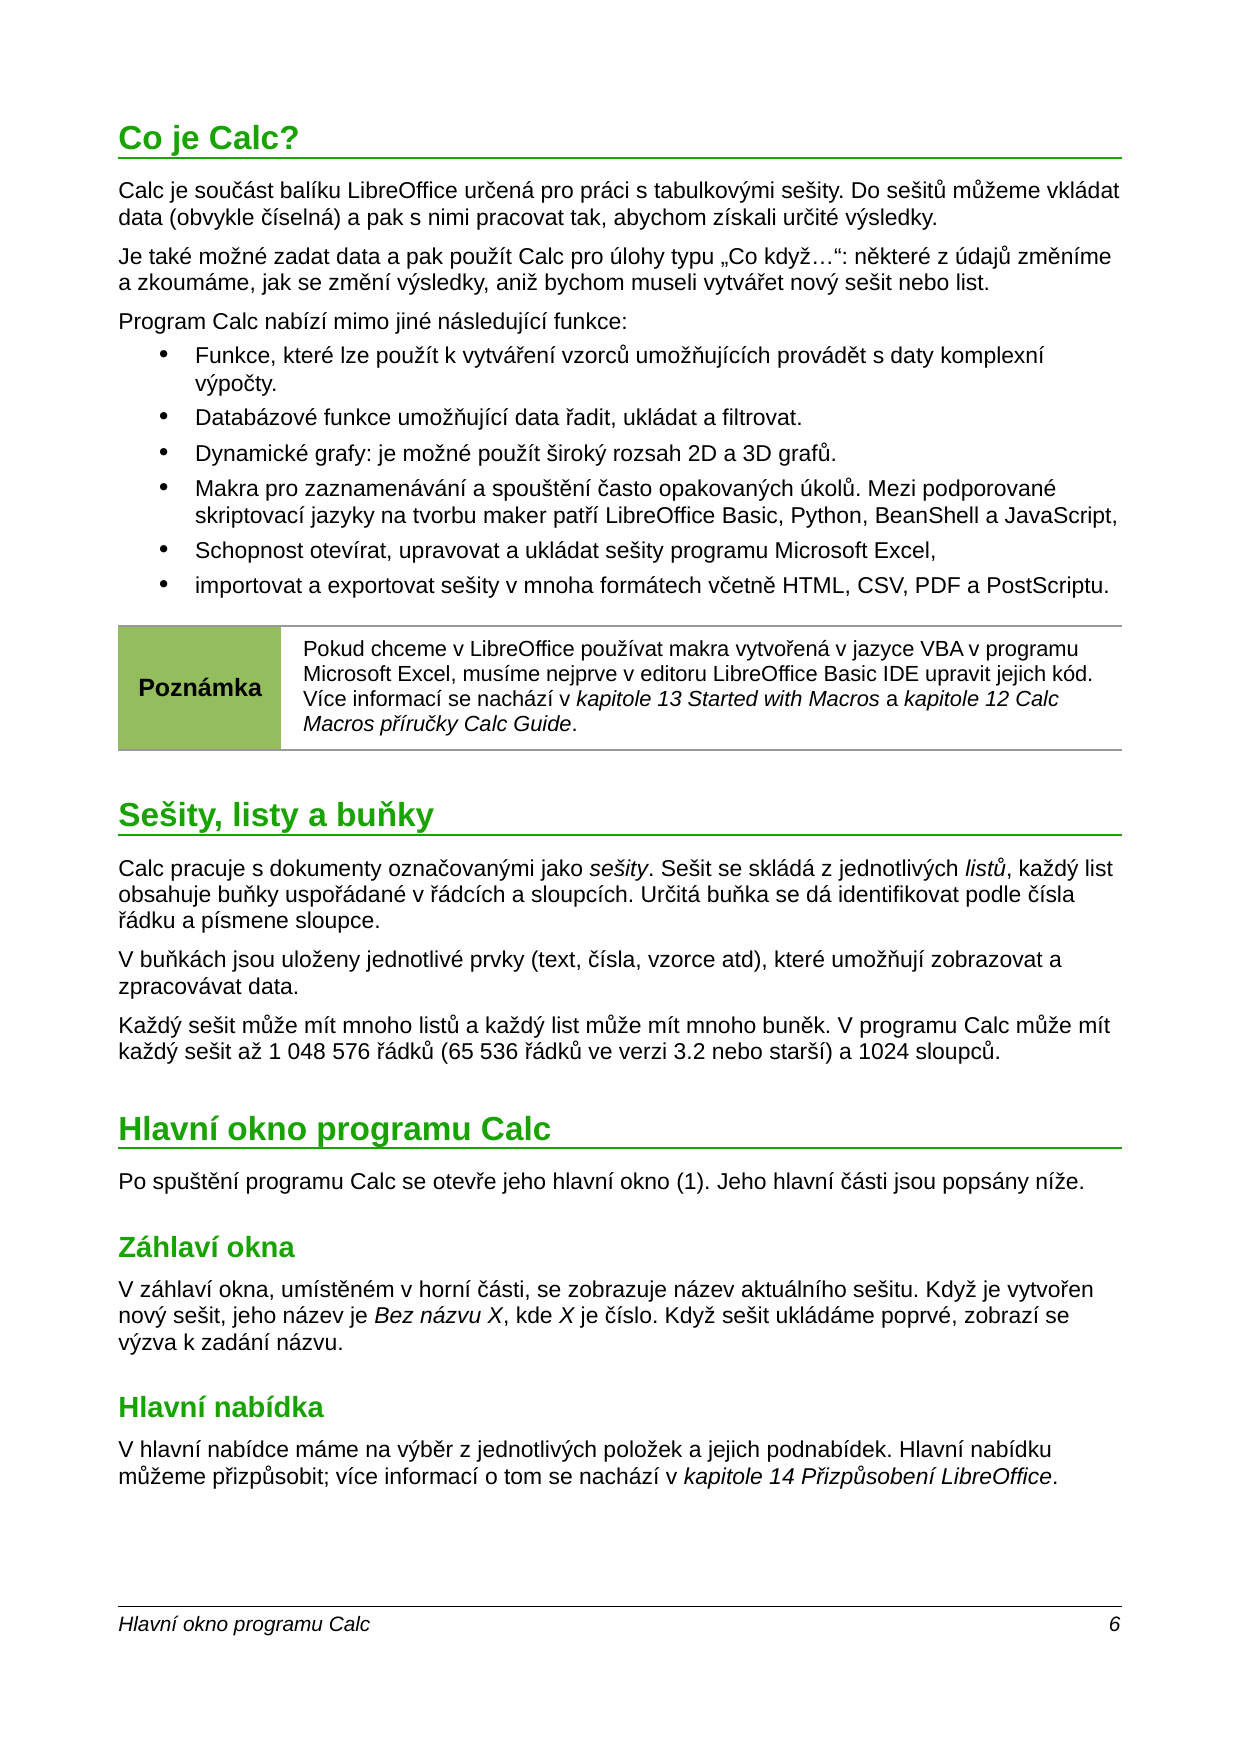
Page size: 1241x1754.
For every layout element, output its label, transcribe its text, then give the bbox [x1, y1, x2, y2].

subtitle Hlavní nabídka [118, 1390, 1122, 1424]
list Databázové funkce umožňující data řadit, ukládat a filtrovat. [156, 402, 1122, 432]
subtitle Sešity, listy a buňky [118, 795, 1122, 834]
text V hlavní nabídce máme na výběr z jednotlivých položek a jejich podnabídek. Hlavní nabídku můžeme přizpůsobit; více informací o tom se nachází v kapitole 14 Přizpůsobení LibreOffice. [118, 1436, 1122, 1489]
text V záhlaví okna, umístěném v horní části, se zobrazuje název aktuálního sešitu. Když je vytvořen nový sešit, jeho název je Bez názvu X, kde X je číslo. Když sešit ukládáme poprvé, zobrazí se výzva k zadání názvu. [118, 1276, 1122, 1355]
table_header Poznámka [118, 627, 281, 749]
text Je také možné zadat data a pak použít Calc pro úlohy typu „Co když…“: některé z údajů změníme a zkoumáme, jak se změní výsledky, aniž bychom museli vytvářet nový sešit nebo list. [118, 243, 1122, 295]
list Makra pro zaznamenávání a spouštění často opakovaných úkolů. Mezi podporované skriptovací jazyky na tvorbu maker patří LibreOffice Basic, Python, BeanShell a JavaScript, [156, 473, 1122, 529]
text Calc je součást balíku LibreOffice určená pro práci s tabulkovými sešity. Do sešitů můžeme vkládat data (obvykle číselná) a pak s nimi pracovat tak, abychom získali určité výsledky. [118, 177, 1122, 230]
list importovat a exportovat sešity v mnoha formátech včetně HTML, CSV, PDF a PostScriptu. [156, 571, 1122, 600]
list Funkce, které lze použít k vytváření vzorců umožňujících provádět s daty komplexní výpočty. [156, 341, 1122, 396]
text Calc pracuje s dokumenty označovanými jako sešity. Sešit se skládá z jednotlivých listů, každý list obsahuje buňky uspořádané v řádcích a sloupcích. Určitá buňka se dá identifikovat podle čísla řádku a písmene sloupce. [118, 855, 1122, 934]
table_header Pokud chceme v LibreOffice používat makra vytvořená v jazyce VBA v programu Microsoft Excel, musíme nejprve v editoru LibreOffice Basic IDE upravit jejich kód. Více informací se nachází v kapitole 13 Started with Macros a kapitole 12 Calc Macros příručky Calc Guide. [281, 627, 1122, 749]
subtitle Záhlaví okna [118, 1230, 1122, 1263]
subtitle Co je Calc? [118, 118, 1122, 157]
list Program Calc nabízí mimo jiné následující funkce: [118, 308, 1122, 334]
text Každý sešit může mít mnoho listů a každý list může mít mnoho buněk. V programu Calc může mít každý sešit až 1 048 576 řádků (65 536 řádků ve verzi 3.2 nebo starší) a 1024 sloupců. [118, 1012, 1122, 1064]
text V buňkách jsou uloženy jednotlivé prvky (text, čísla, vzorce atd), které umožňují zobrazovat a zpracovávat data. [118, 946, 1122, 999]
subtitle Hlavní okno programu Calc [118, 1109, 1122, 1147]
text Po spuštění programu Calc se otevře jeho hlavní okno (obrázek 1). Jeho hlavní části jsou popsány níže. [118, 1168, 1122, 1194]
list Schopnost otevírat, upravovat a ukládat sešity programu Microsoft Excel, [156, 535, 1122, 564]
list Dynamické grafy: je možné použít široký rozsah 2D a 3D grafů. [156, 438, 1122, 467]
